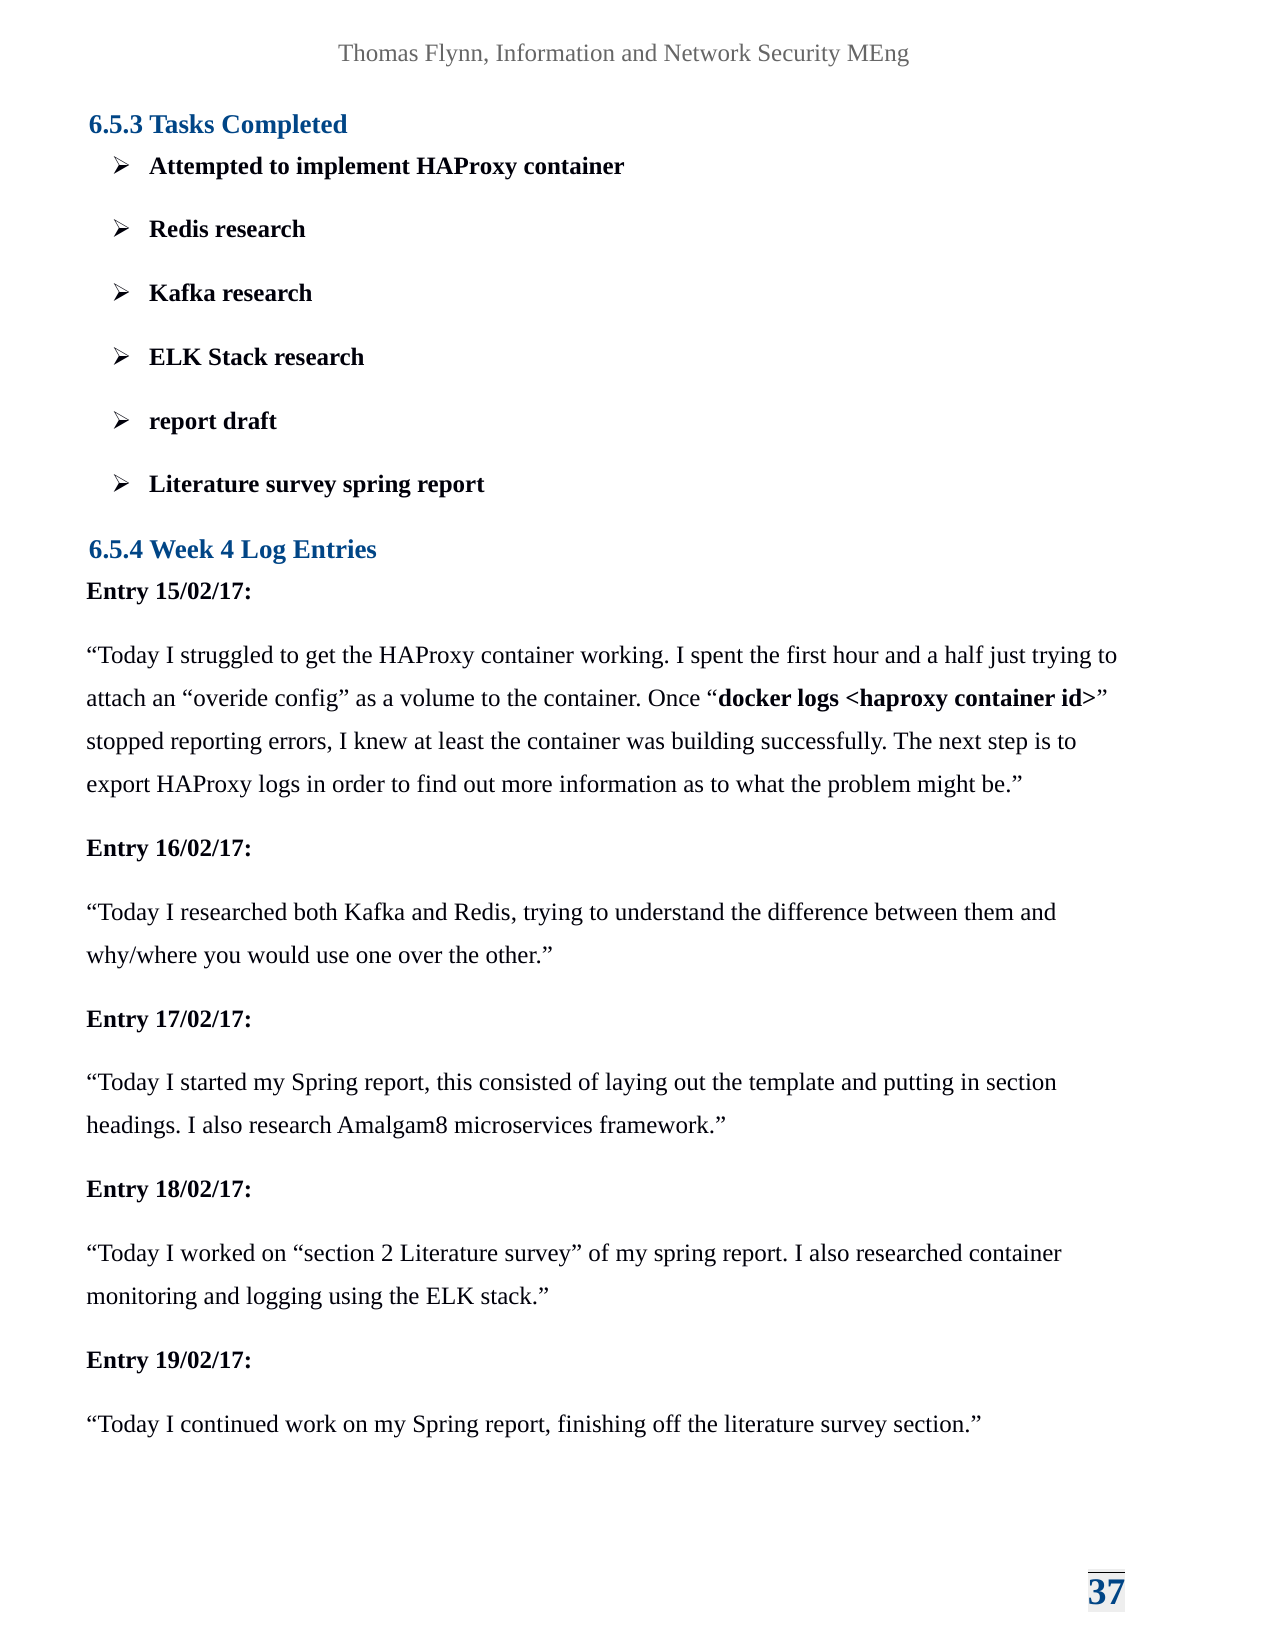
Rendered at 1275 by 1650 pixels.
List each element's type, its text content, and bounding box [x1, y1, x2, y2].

text “Today I worked on “section 2 Literature survey” of my spring report. I also researched container monitoring and logging using the ELK stack.” [86, 1238, 1125, 1310]
text “Today I started my Spring report, this consisted of laying out the template and putting in section headings. I also research Amalgam8 microservices framework.” [86, 1067, 1125, 1139]
subtitle 6.5.3 Tasks Completed [89, 108, 1125, 139]
text “Today I struggled to get the HAProxy container working. I spent the first hour and a half just trying to attach an “overide config” as a volume to the container. Once “docker logs <haproxy container id>” stopped reporting errors, I knew at least the container was building successfully. The next step is to export HAProxy logs in order to find out more information as to what the problem might be.” [86, 640, 1125, 798]
list Literature survey spring report [111, 469, 1125, 498]
list Redis research [111, 214, 1125, 243]
list ELK Stack research [111, 342, 1125, 371]
text Entry 16/02/17: [86, 833, 1125, 862]
list Attempted to implement HAProxy container [111, 151, 1125, 179]
text Entry 19/02/17: [86, 1345, 1125, 1374]
text “Today I continued work on my Spring report, finishing off the literature survey section.” [86, 1409, 1125, 1437]
text Entry 18/02/17: [86, 1174, 1125, 1203]
list report draft [111, 406, 1125, 434]
list Kafka research [111, 278, 1125, 307]
subtitle 6.5.4 Week 4 Log Entries [89, 533, 1125, 564]
text Entry 15/02/17: [86, 576, 1125, 605]
text “Today I researched both Kafka and Redis, trying to understand the difference between them and why/where you would use one over the other.” [86, 897, 1125, 969]
text Entry 17/02/17: [86, 1004, 1125, 1032]
